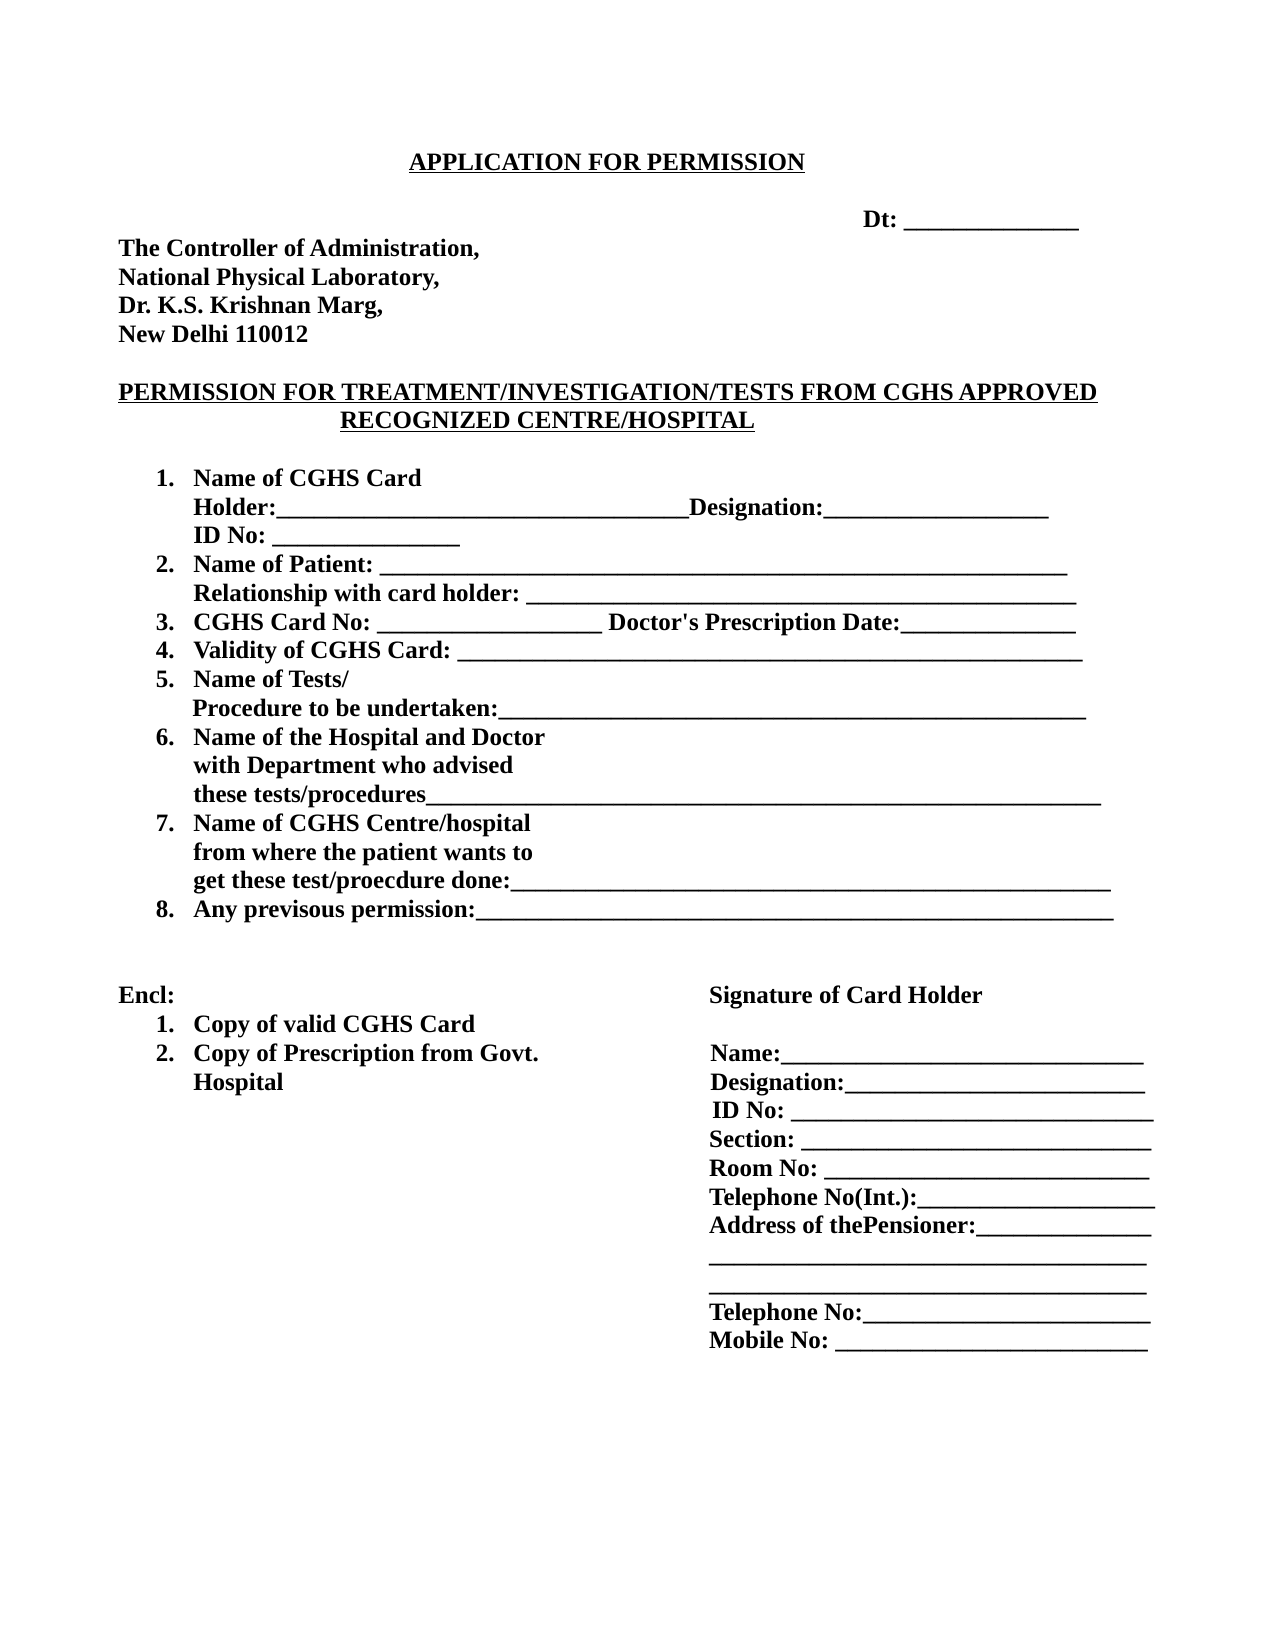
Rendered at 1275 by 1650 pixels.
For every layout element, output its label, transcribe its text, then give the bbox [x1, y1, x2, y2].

text PERMISSION FOR TREATMENT/INVESTIGATION/TESTS FROM CGHS APPROVED [118, 377, 1157, 406]
text Mobile No: _________________________ [118, 1326, 1157, 1354]
list get these test/proecdure done:________________________________________________ [156, 866, 1157, 894]
list Name of CGHS Card Holder:_________________________________Designation:__________________ [156, 463, 1157, 521]
text Room No: __________________________ [118, 1153, 1157, 1182]
list ID No: _____________________________ [493, 1096, 1157, 1124]
list Name of Tests/ [156, 664, 1157, 693]
text Dt: ______________ [118, 204, 1157, 233]
list ID No: _______________ [156, 521, 1157, 549]
list with Department who advised [156, 751, 1157, 779]
list Validity of CGHS Card: __________________________________________________ [156, 636, 1157, 664]
list Name of the Hospital and Doctor [156, 722, 1157, 751]
text Encl: Signature of Card Holder [118, 981, 1157, 1009]
list Hospital Designation:________________________ [156, 1067, 1157, 1096]
list these tests/procedures______________________________________________________ [156, 779, 1157, 808]
text New Delhi 110012 [118, 319, 1157, 348]
list from where the patient wants to [156, 837, 1157, 866]
list Any previsous permission:___________________________________________________ [156, 894, 1157, 923]
text APPLICATION FOR PERMISSION [118, 147, 1157, 176]
list Name of CGHS Centre/hospital [156, 808, 1157, 837]
list Relationship with card holder: ____________________________________________ [156, 578, 1157, 607]
text RECOGNIZED CENTRE/HOSPITAL [118, 406, 1157, 434]
list Copy of valid CGHS Card [156, 1009, 1157, 1038]
text ___________________________________ [118, 1268, 1157, 1297]
text Address of thePensioner:______________ [118, 1211, 1157, 1239]
text Telephone No(Int.):___________________ [118, 1182, 1157, 1211]
text Section: ____________________________ [118, 1124, 1157, 1153]
list Name of Patient: _______________________________________________________ [156, 549, 1157, 578]
text Telephone No:_______________________ [118, 1297, 1157, 1326]
text National Physical Laboratory, [118, 262, 1157, 291]
text Procedure to be undertaken:_______________________________________________ [118, 693, 1157, 722]
text The Controller of Administration, [118, 233, 1157, 262]
text ___________________________________ [118, 1239, 1157, 1268]
text Dr. K.S. Krishnan Marg, [118, 291, 1157, 319]
list CGHS Card No: __________________ Doctor's Prescription Date:______________ [156, 607, 1157, 636]
list Copy of Prescription from Govt. Name:_____________________________ [156, 1038, 1157, 1067]
